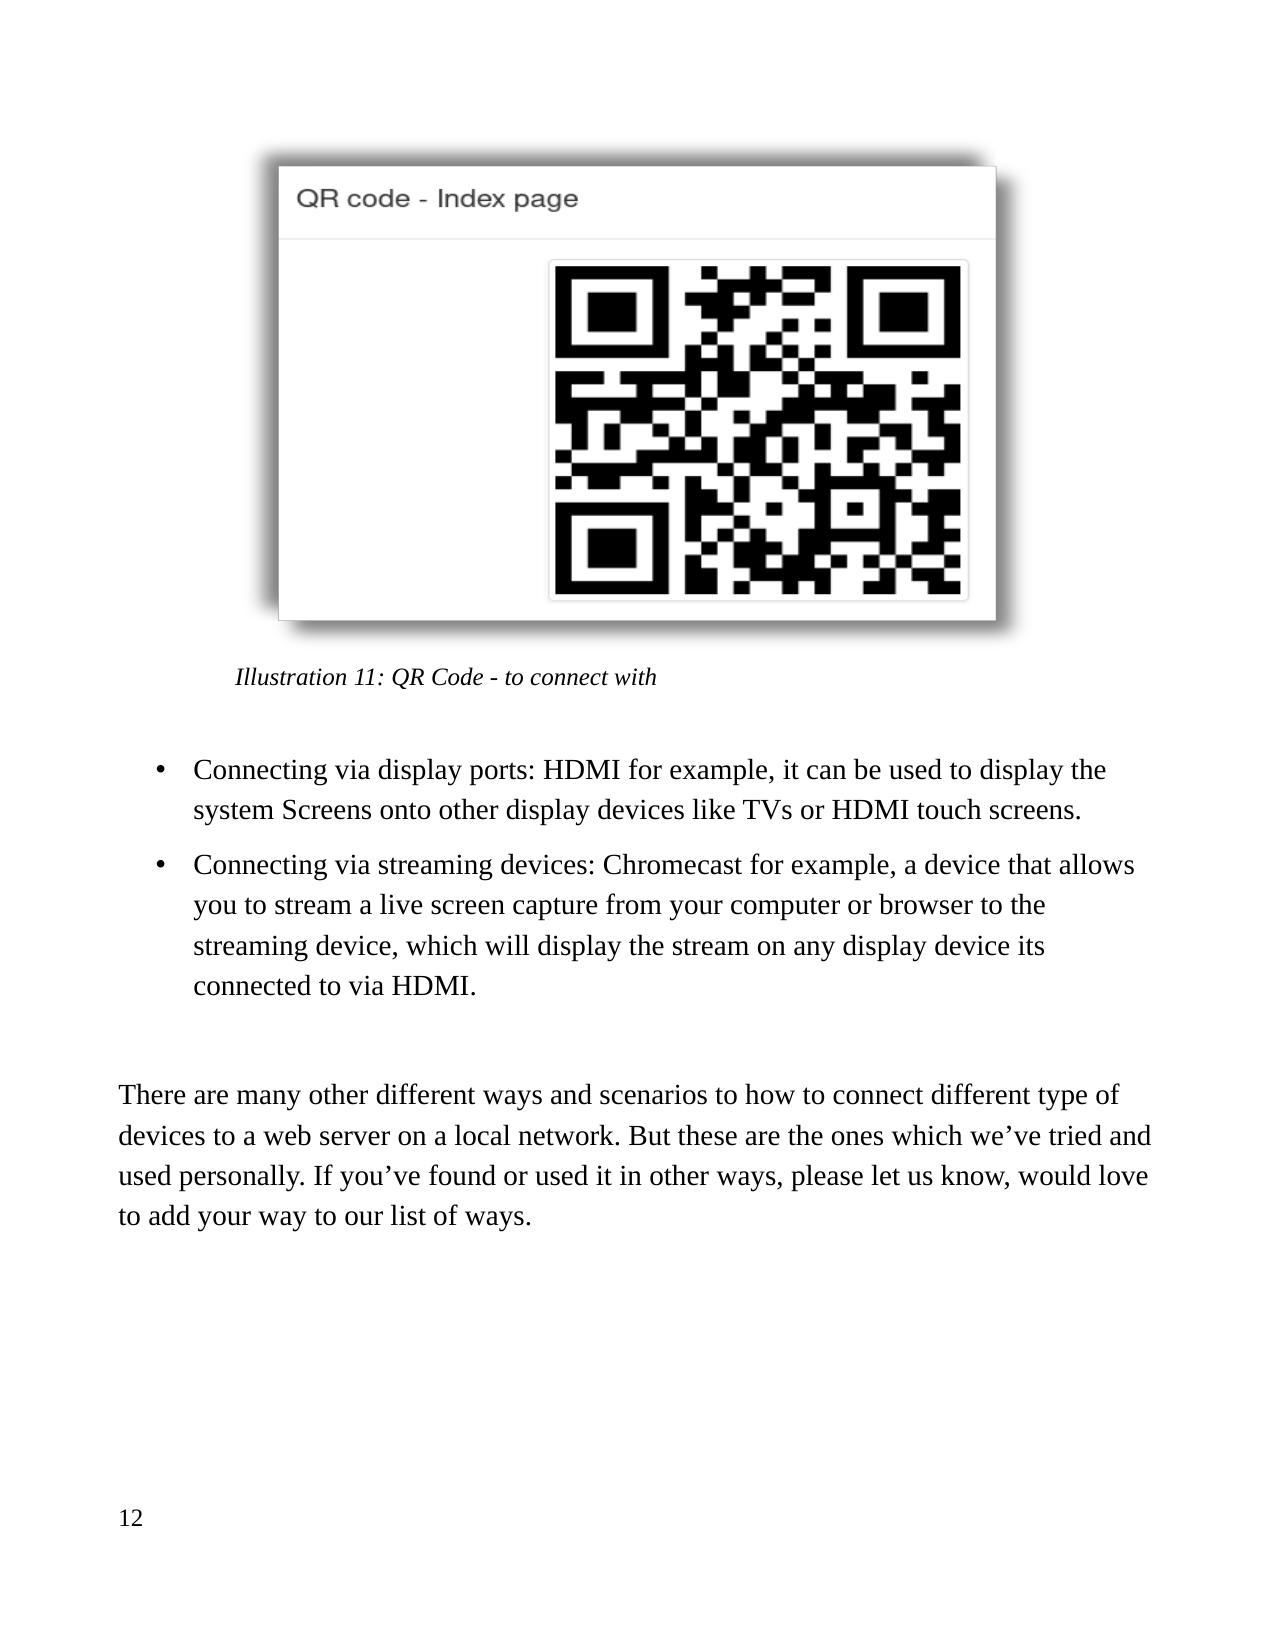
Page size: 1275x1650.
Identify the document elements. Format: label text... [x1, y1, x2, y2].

list Connecting via display ports: HDMI for example, it can be used to display the system Screens onto other display devices like TVs or HDMI touch screens. [156, 752, 1157, 826]
list Connecting via streaming devices: Chromecast for example, a device that allows you to stream a live screen capture from your computer or browser to the streaming device, which will display the stream on any display device its connected to via HDMI. [156, 847, 1157, 1001]
text Illustration 11: QR Code - to connect with [235, 657, 1040, 691]
text There are many other different ways and scenarios to how to connect different type of devices to a web server on a local network. But these are the ones which we’ve tried and used personally. If you’ve found or used it in other ways, please let us know, would love to add your way to our list of ways. [118, 1077, 1157, 1232]
picture [234, 130, 1041, 657]
